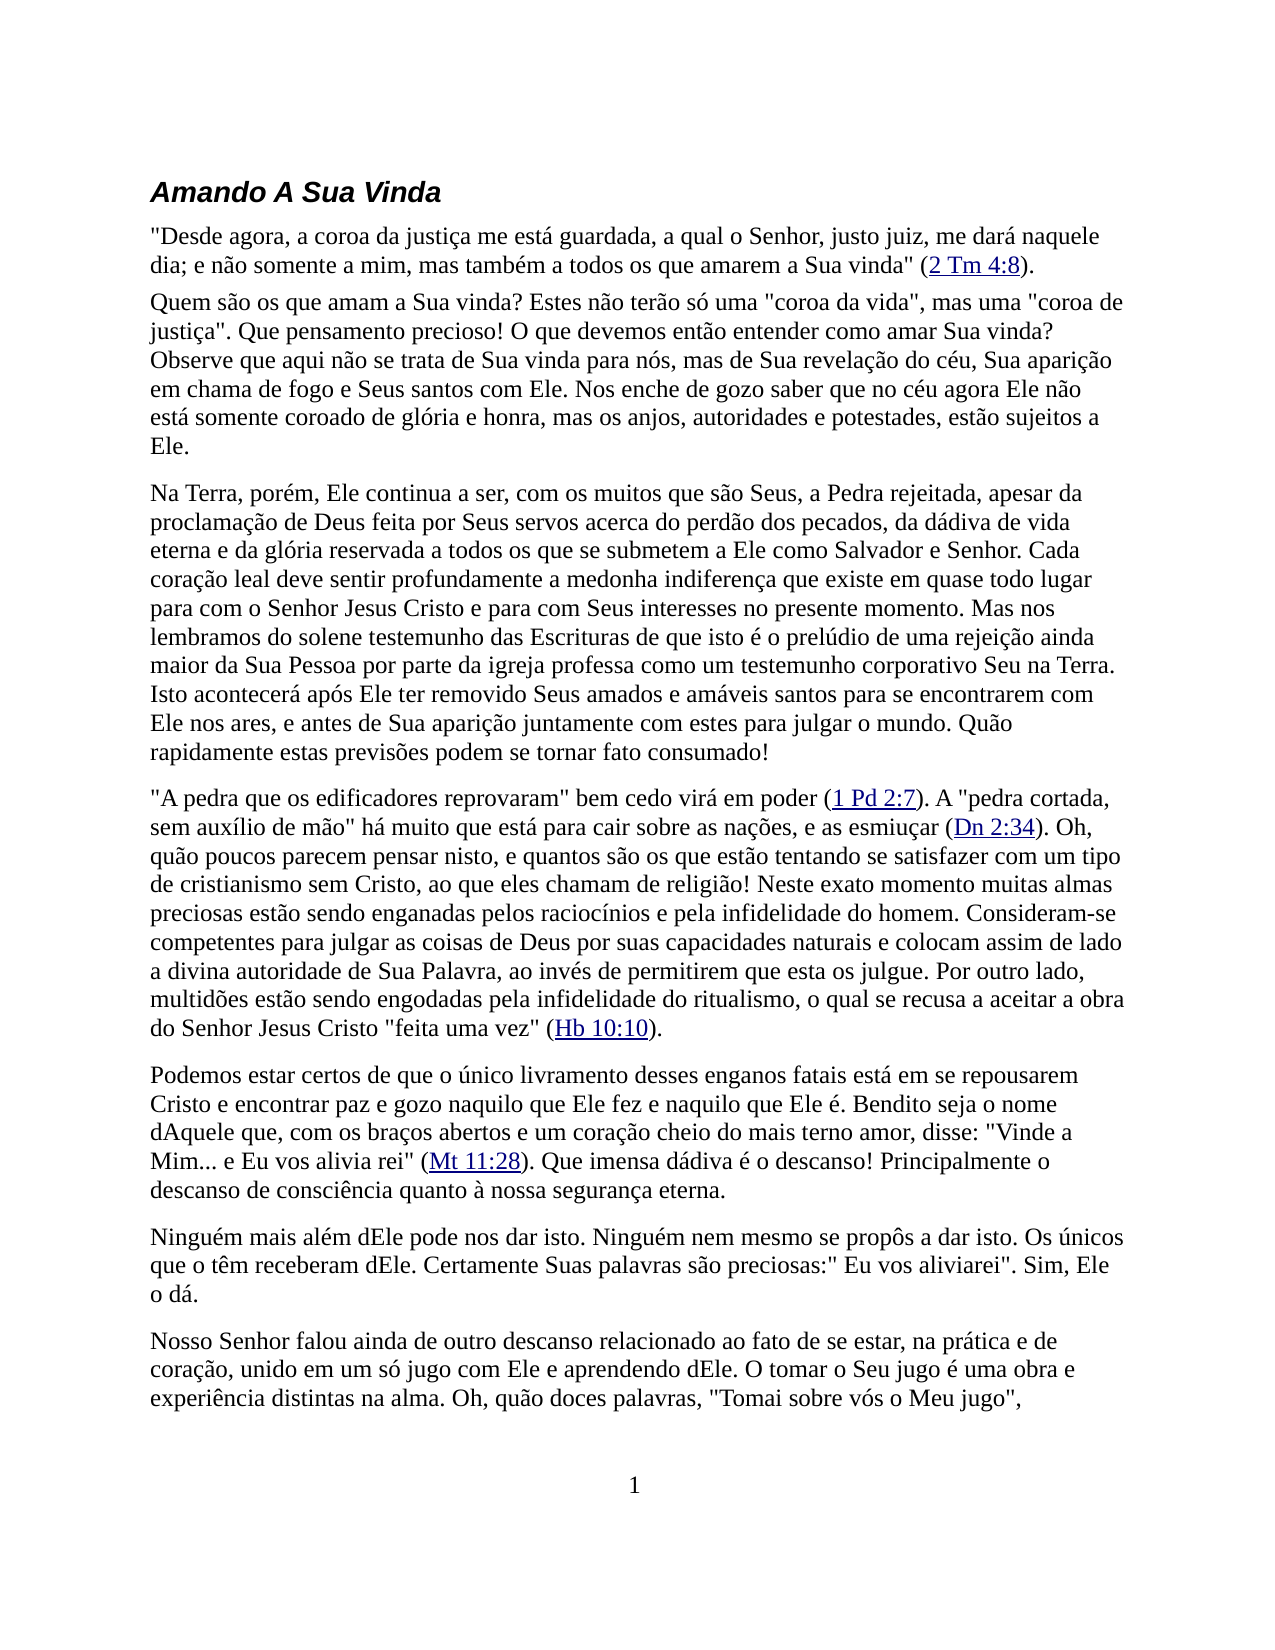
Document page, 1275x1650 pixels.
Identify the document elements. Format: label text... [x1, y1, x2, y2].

text Podemos estar certos de que o único livramento desses enganos fatais está em se repousarem Cristo e encontrar paz e gozo naquilo que Ele fez e naquilo que Ele é. Bendito seja o nome dAquele que, com os braços abertos e um coração cheio do mais terno amor, disse: "Vinde a Mim... e Eu vos alivia rei" (Mt 11:28). Que imensa dádiva é o descanso! Principalmente o descanso de consciência quanto à nossa segurança eterna. [150, 1060, 1125, 1204]
text "Desde agora, a coroa da justiça me está guardada, a qual o Senhor, justo juiz, me dará naquele dia; e não somente a mim, mas também a todos os que amarem a Sua vinda" (2 Tm 4:8). [150, 221, 1125, 278]
text Quem são os que amam a Sua vinda? Estes não terão só uma "coroa da vida", mas uma "coroa de justiça". Que pensamento precioso! O que devemos então entender como amar Sua vinda? Observe que aqui não se trata de Sua vinda para nós, mas de Sua revelação do céu, Sua aparição em chama de fogo e Seus santos com Ele. Nos enche de gozo saber que no céu agora Ele não está somente coroado de glória e honra, mas os anjos, autoridades e potestades, estão sujeitos a Ele. [150, 287, 1125, 460]
text "A pedra que os edificadores reprovaram" bem cedo virá em poder (1 Pd 2:7). A "pedra cortada, sem auxílio de mão" há muito que está para cair sobre as nações, e as esmiuçar (Dn 2:34). Oh, quão poucos parecem pensar nisto, e quantos são os que estão tentando se satisfazer com um tipo de cristianismo sem Cristo, ao que eles chamam de religião! Neste exato momento muitas almas preciosas estão sendo enganadas pelos raciocínios e pela infidelidade do homem. Consideram-se competentes para julgar as coisas de Deus por suas capacidades naturais e colocam assim de lado a divina autoridade de Sua Palavra, ao invés de permitirem que esta os julgue. Por outro lado, multidões estão sendo engodadas pela infidelidade do ritualismo, o qual se recusa a aceitar a obra do Senhor Jesus Cristo "feita uma vez" (Hb 10:10). [150, 783, 1125, 1042]
text Na Terra, porém, Ele continua a ser, com os muitos que são Seus, a Pedra rejeitada, apesar da proclamação de Deus feita por Seus servos acerca do perdão dos pecados, da dádiva de vida eterna e da glória reservada a todos os que se submetem a Ele como Salvador e Senhor. Cada coração leal deve sentir profundamente a medonha indiferença que existe em quase todo lugar para com o Senhor Jesus Cristo e para com Seus interesses no presente momento. Mas nos lembramos do solene testemunho das Escrituras de que isto é o prelúdio de uma rejeição ainda maior da Sua Pessoa por parte da igreja professa como um testemunho corporativo Seu na Terra. Isto acontecerá após Ele ter removido Seus amados e amáveis santos para se encontrarem com Ele nos ares, e antes de Sua aparição juntamente com estes para julgar o mundo. Quão rapidamente estas previsões podem se tornar fato consumado! [150, 478, 1125, 765]
subtitle Amando A Sua Vinda [150, 175, 1125, 208]
text Ninguém mais além dEle pode nos dar isto. Ninguém nem mesmo se propôs a dar isto. Os únicos que o têm receberam dEle. Certamente Suas palavras são preciosas:" Eu vos aliviarei". Sim, Ele o dá. [150, 1222, 1125, 1308]
text Nosso Senhor falou ainda de outro descanso relacionado ao fato de se estar, na prática e de coração, unido em um só jugo com Ele e aprendendo dEle. O tomar o Seu jugo é uma obra e experiência distintas na alma. Oh, quão doces palavras, "Tomai sobre vós o Meu jugo", [150, 1326, 1125, 1412]
